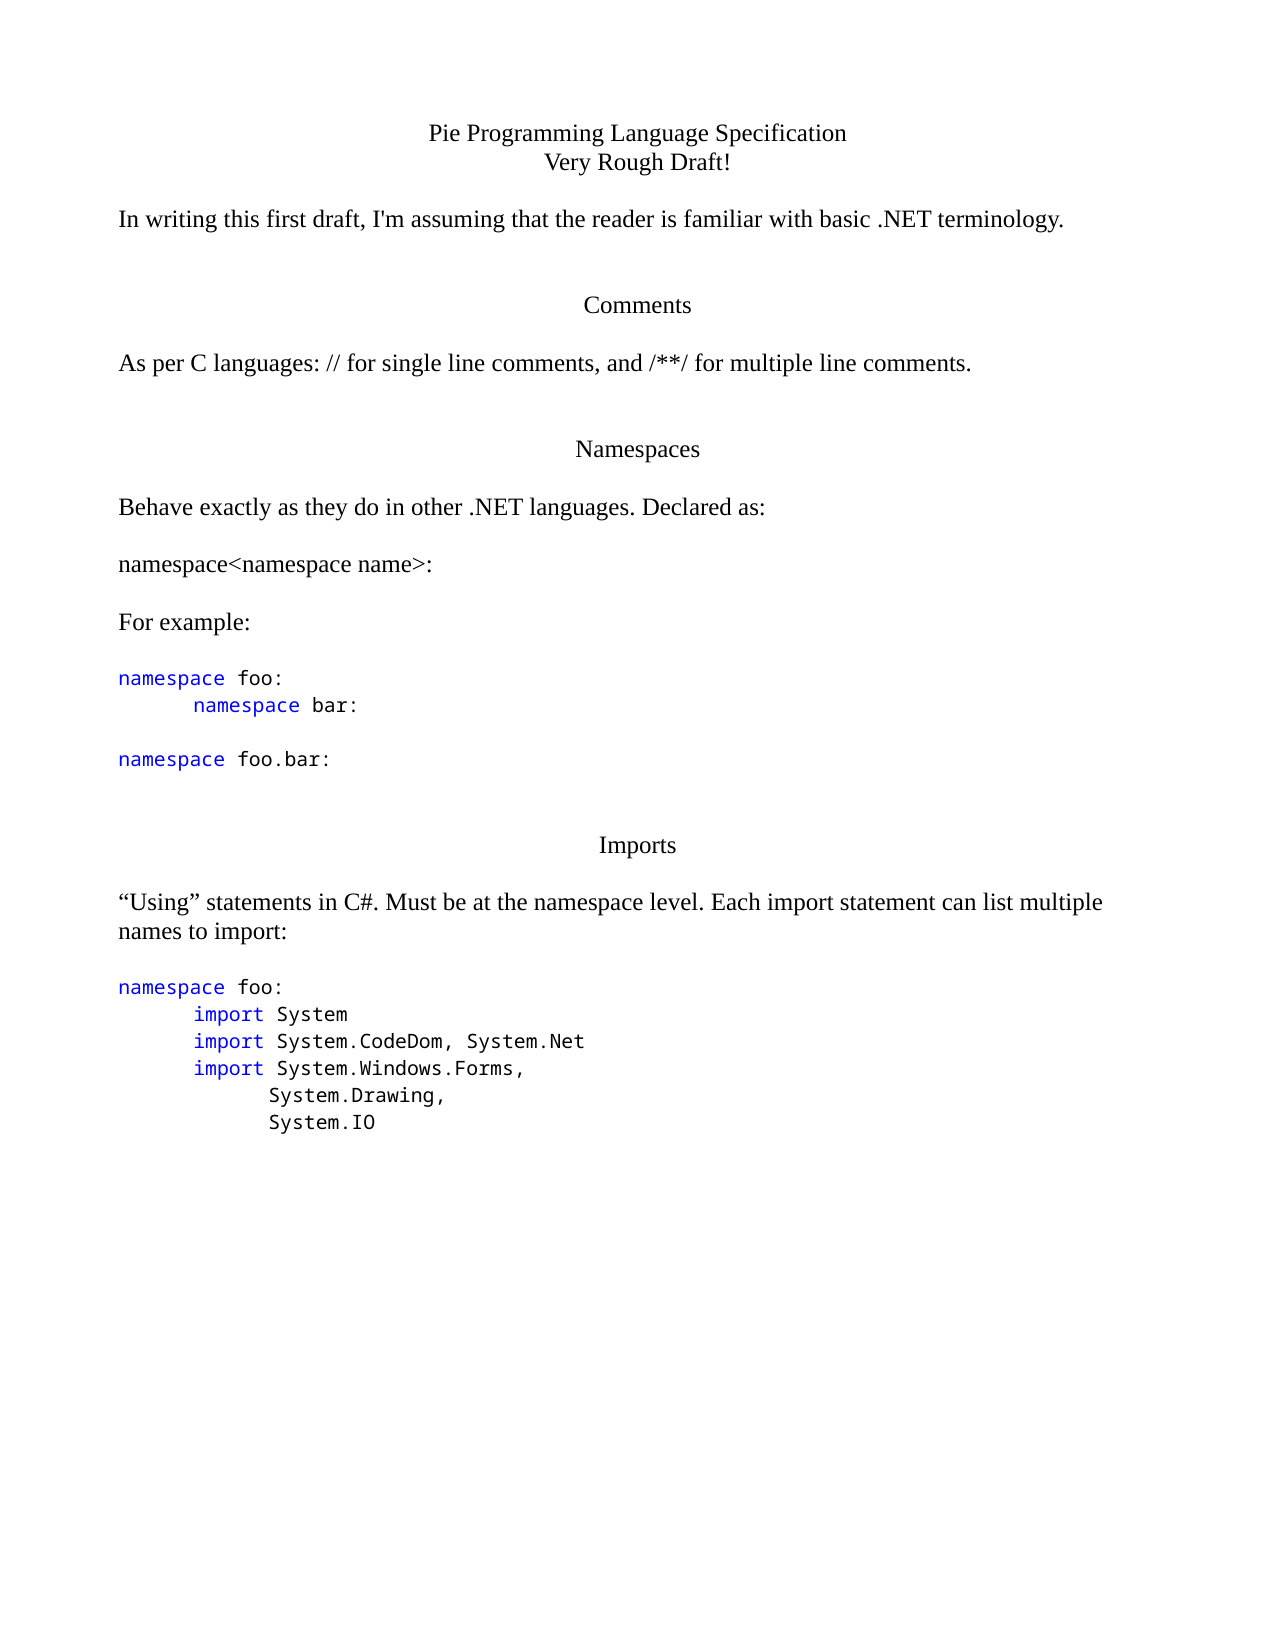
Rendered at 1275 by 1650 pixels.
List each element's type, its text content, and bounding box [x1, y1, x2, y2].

text In writing this first draft, I'm assuming that the reader is familiar with basic .NET terminology. [118, 204, 1157, 233]
text Imports [118, 830, 1157, 858]
text namespace bar: [118, 691, 1157, 718]
text namespace foo: [118, 664, 1157, 691]
text Very Rough Draft! [118, 147, 1157, 176]
text import System [118, 1001, 1157, 1027]
text System.IO [118, 1108, 1157, 1135]
text System.Drawing, [118, 1081, 1157, 1108]
text Comments [118, 291, 1157, 319]
text import System.Windows.Forms, [118, 1054, 1157, 1081]
text As per C languages: // for single line comments, and /**/ for multiple line comments. [118, 348, 1157, 377]
text Pie Programming Language Specification [118, 118, 1157, 147]
text namespace<namespace name>: [118, 549, 1157, 578]
text “Using” statements in C#. Must be at the namespace level. Each import statement can list multiple names to import: [118, 887, 1157, 945]
text import System.CodeDom, System.Net [118, 1027, 1157, 1054]
text Behave exactly as they do in other .NET languages. Declared as: [118, 492, 1157, 521]
text For example: [118, 607, 1157, 636]
text namespace foo: [118, 973, 1157, 1001]
text namespace foo.bar: [118, 745, 1157, 772]
text Namespaces [118, 434, 1157, 463]
